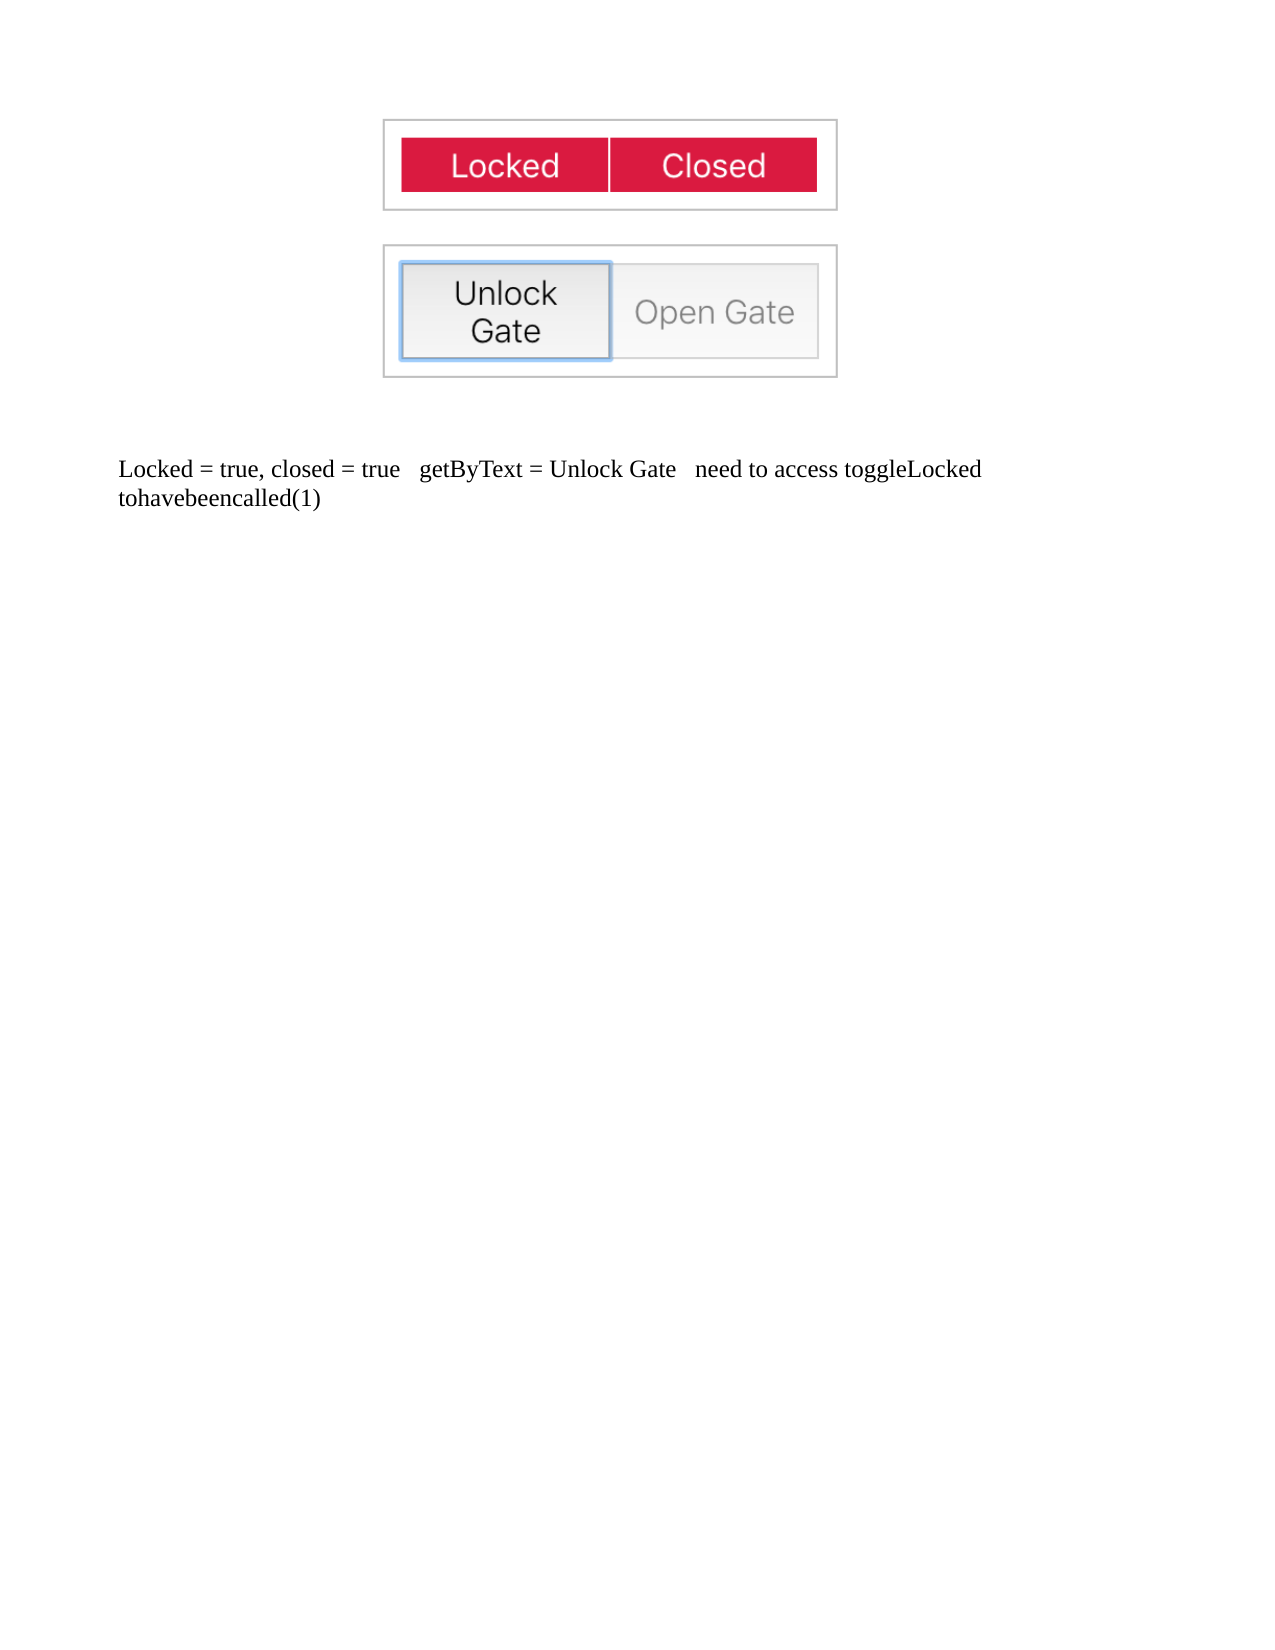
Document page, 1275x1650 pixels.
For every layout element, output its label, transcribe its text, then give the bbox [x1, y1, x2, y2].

text tohavebeencalled(1) [118, 483, 1157, 511]
text Locked = true, closed = true getByText = Unlock Gate need to access toggleLocked [118, 454, 1157, 483]
picture [341, 98, 865, 426]
